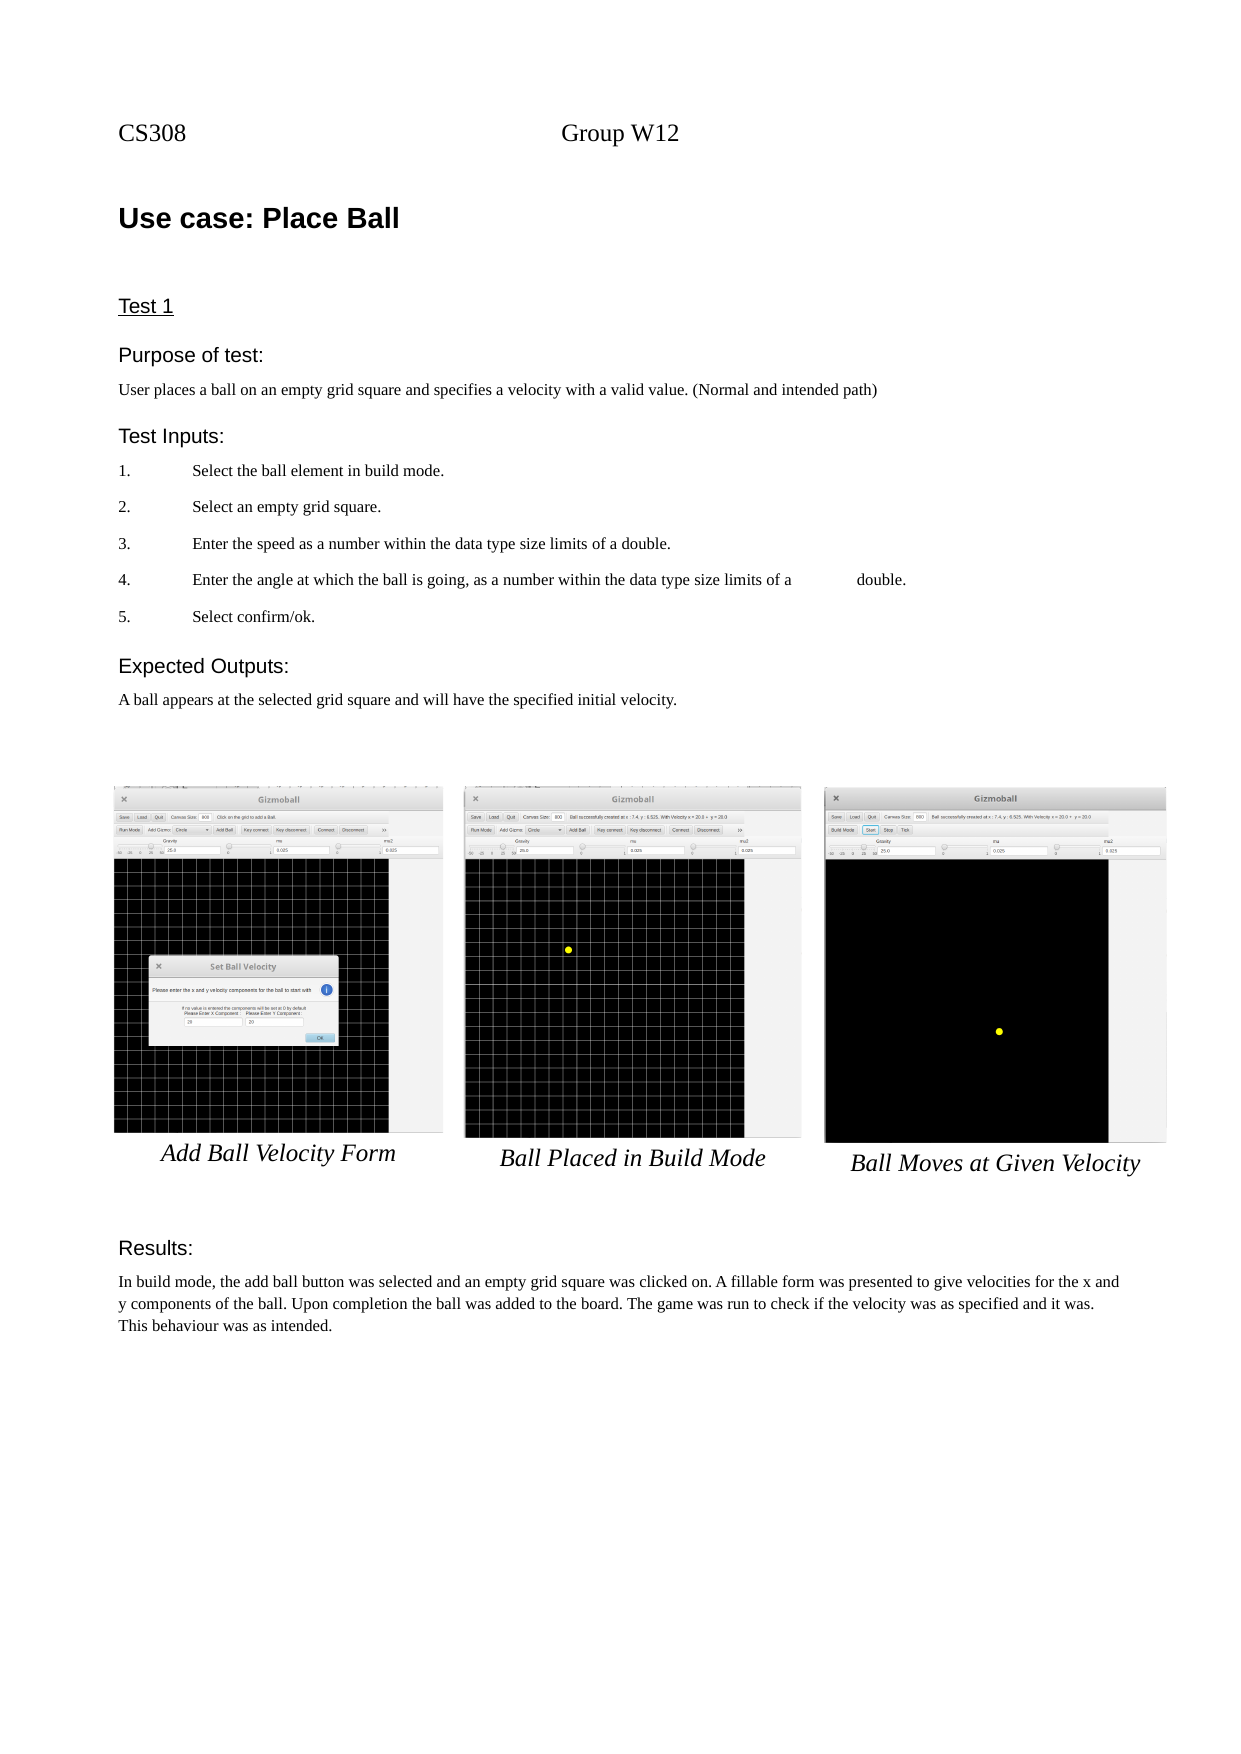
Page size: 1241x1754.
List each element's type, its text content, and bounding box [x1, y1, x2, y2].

text Test Inputs: [118, 424, 1122, 448]
text A ball appears at the selected grid square and will have the specified initial velocity. [118, 690, 1122, 709]
text 4. Enter the angle at which the ball is going, as a number within the data type size limits of a double. [118, 570, 1122, 589]
text Results: [118, 1235, 1122, 1259]
text User places a ball on an empty grid square and specifies a velocity with a valid value. (Normal and intended path) [118, 380, 1122, 399]
text Ball Placed in Build Mode [464, 1138, 801, 1172]
text Expected Outputs: [118, 654, 1122, 678]
picture [824, 787, 1167, 1143]
text 2. Select an empty grid square. [118, 497, 1122, 516]
subtitle Use case: Place Ball [118, 201, 1122, 235]
text 5. Select confirm/ok. [118, 607, 1122, 626]
text Purpose of test: [118, 343, 1122, 367]
picture [463, 786, 802, 1138]
picture [113, 786, 444, 1133]
text Test 1 [118, 294, 1122, 318]
text Ball Moves at Given Velocity [824, 1143, 1166, 1176]
text 3. Enter the speed as a number within the data type size limits of a double. [118, 533, 1122, 553]
text 1. Select the ball element in build mode. [118, 460, 1122, 479]
text In build mode, the add ball button was selected and an empty grid square was clicked on. A fillable form was presented to give velocities for the x and y components of the ball. Upon completion the ball was added to the board. The game was run to check if the velocity was as specified and it was. This behaviour was as intended. [118, 1272, 1122, 1335]
text Add Ball Velocity Form [114, 1133, 443, 1167]
